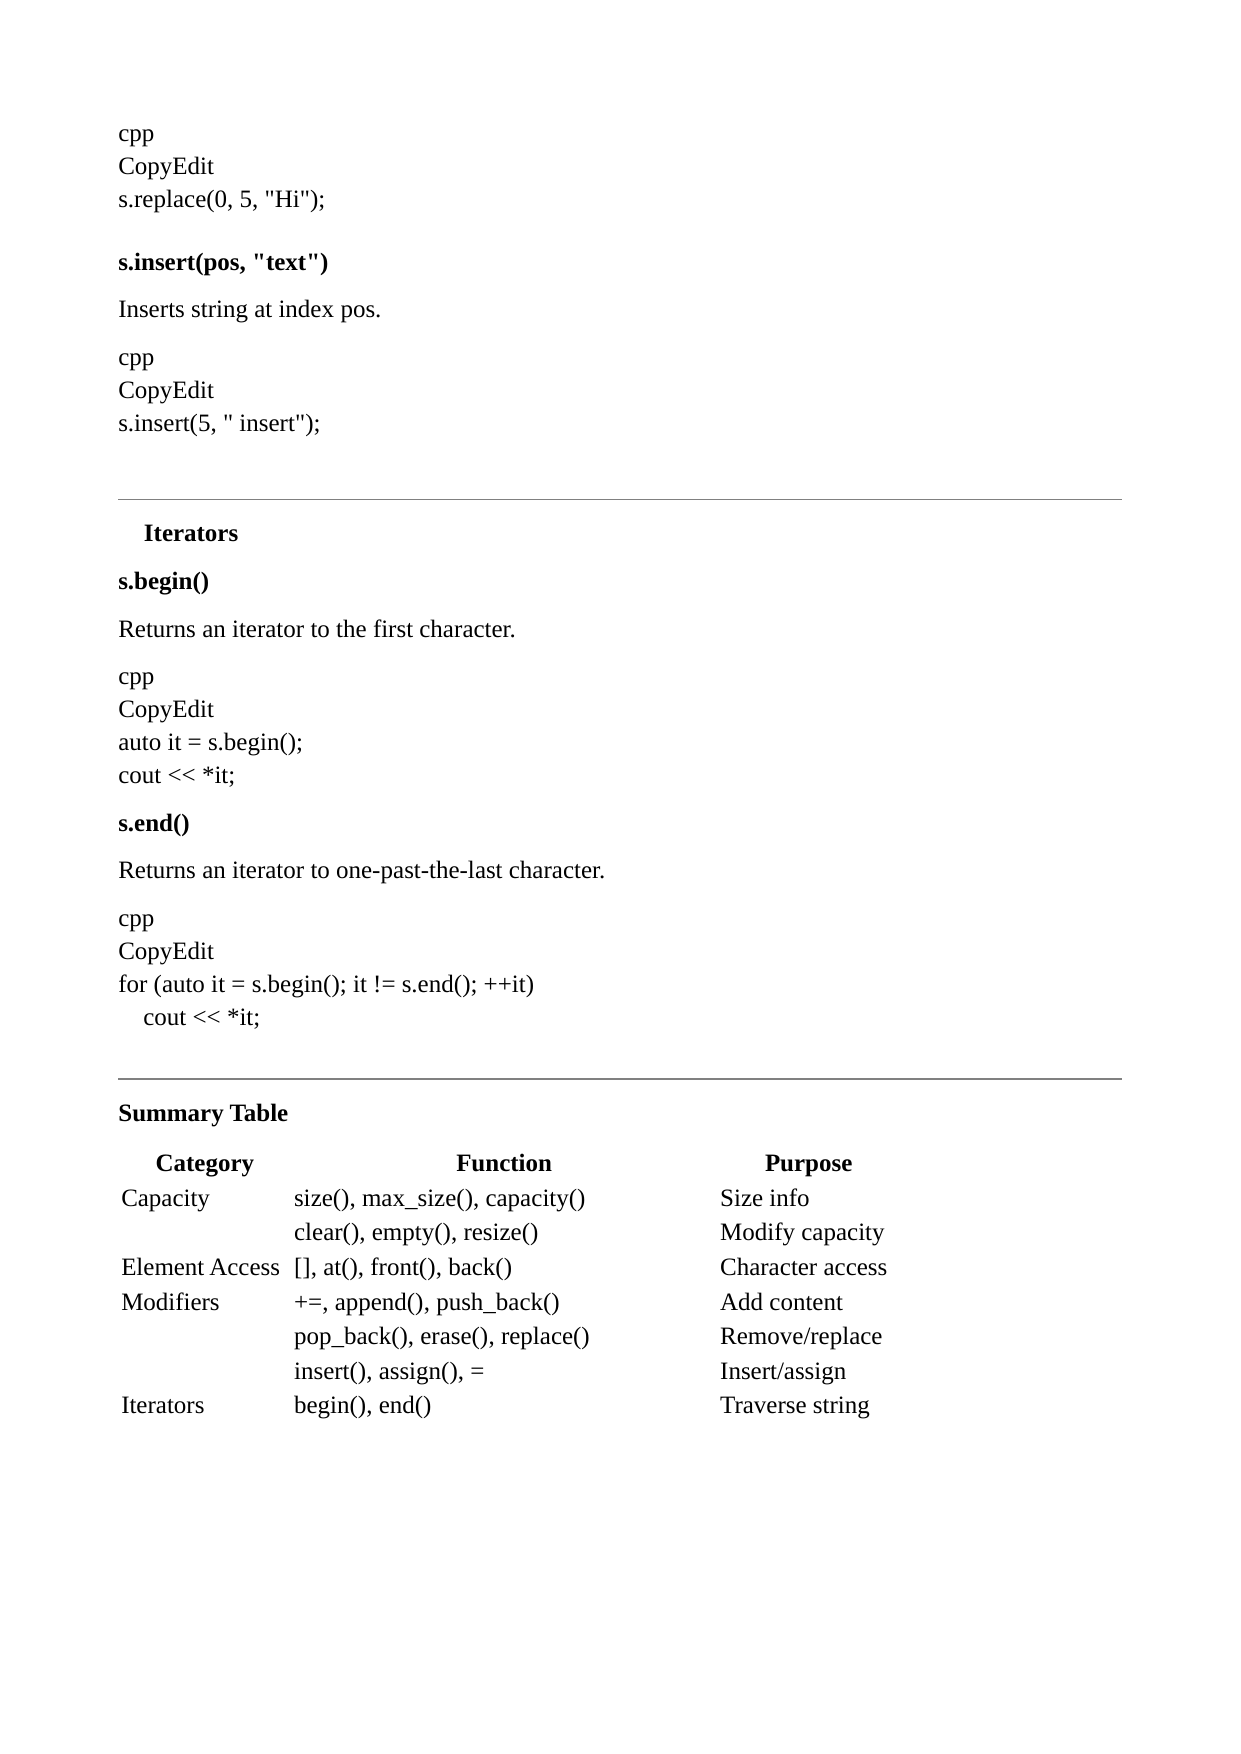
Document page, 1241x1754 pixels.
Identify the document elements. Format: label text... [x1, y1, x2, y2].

text for (auto it = s.begin(); it != s.end(); ++it) [118, 969, 1122, 998]
text cout << *it; [118, 760, 1122, 789]
table_cell Add content [717, 1284, 900, 1318]
table_cell [], at(), front(), back() [291, 1249, 717, 1284]
table_cell [118, 1215, 291, 1249]
text CopyEdit [118, 936, 1122, 965]
table_cell begin(), end() [291, 1388, 717, 1422]
table_header Function [291, 1145, 717, 1180]
table_cell Remove/replace [717, 1318, 900, 1353]
table_cell [118, 1353, 291, 1387]
table_cell Iterators [118, 1388, 291, 1422]
text Inserts string at index pos. [118, 294, 1122, 323]
table_cell Modifiers [118, 1284, 291, 1318]
subtitle 🔹 Iterators [118, 518, 1122, 547]
text cpp [118, 118, 1122, 147]
text s.insert(5, " insert"); [118, 408, 1122, 437]
text CopyEdit [118, 694, 1122, 723]
text CopyEdit [118, 375, 1122, 404]
table_cell insert(), assign(), = [291, 1353, 717, 1387]
subtitle Summary Table [118, 1098, 1122, 1127]
table_cell Traverse string [717, 1388, 900, 1422]
table_cell Size info [717, 1180, 900, 1214]
table_cell [118, 1318, 291, 1353]
table_cell pop_back(), erase(), replace() [291, 1318, 717, 1353]
text cpp [118, 342, 1122, 371]
text Returns an iterator to one-past-the-last character. [118, 856, 1122, 884]
table_cell Capacity [118, 1180, 291, 1214]
table_cell Modify capacity [717, 1215, 900, 1249]
text CopyEdit [118, 151, 1122, 180]
subtitle s.end() [118, 808, 1122, 837]
subtitle s.begin() [118, 566, 1122, 595]
subtitle s.insert(pos, "text") [118, 247, 1122, 275]
table_cell size(), max_size(), capacity() [291, 1180, 717, 1214]
text s.replace(0, 5, "Hi"); [118, 184, 1122, 213]
table_cell Element Access [118, 1249, 291, 1284]
table_cell Character access [717, 1249, 900, 1284]
text auto it = s.begin(); [118, 727, 1122, 756]
table_header Category [118, 1145, 291, 1180]
text cpp [118, 661, 1122, 690]
table_cell clear(), empty(), resize() [291, 1215, 717, 1249]
table_cell Insert/assign [717, 1353, 900, 1387]
table_cell +=, append(), push_back() [291, 1284, 717, 1318]
text Returns an iterator to the first character. [118, 614, 1122, 642]
table_header Purpose [717, 1145, 900, 1180]
text cout << *it; [118, 1002, 1122, 1031]
text cpp [118, 903, 1122, 932]
